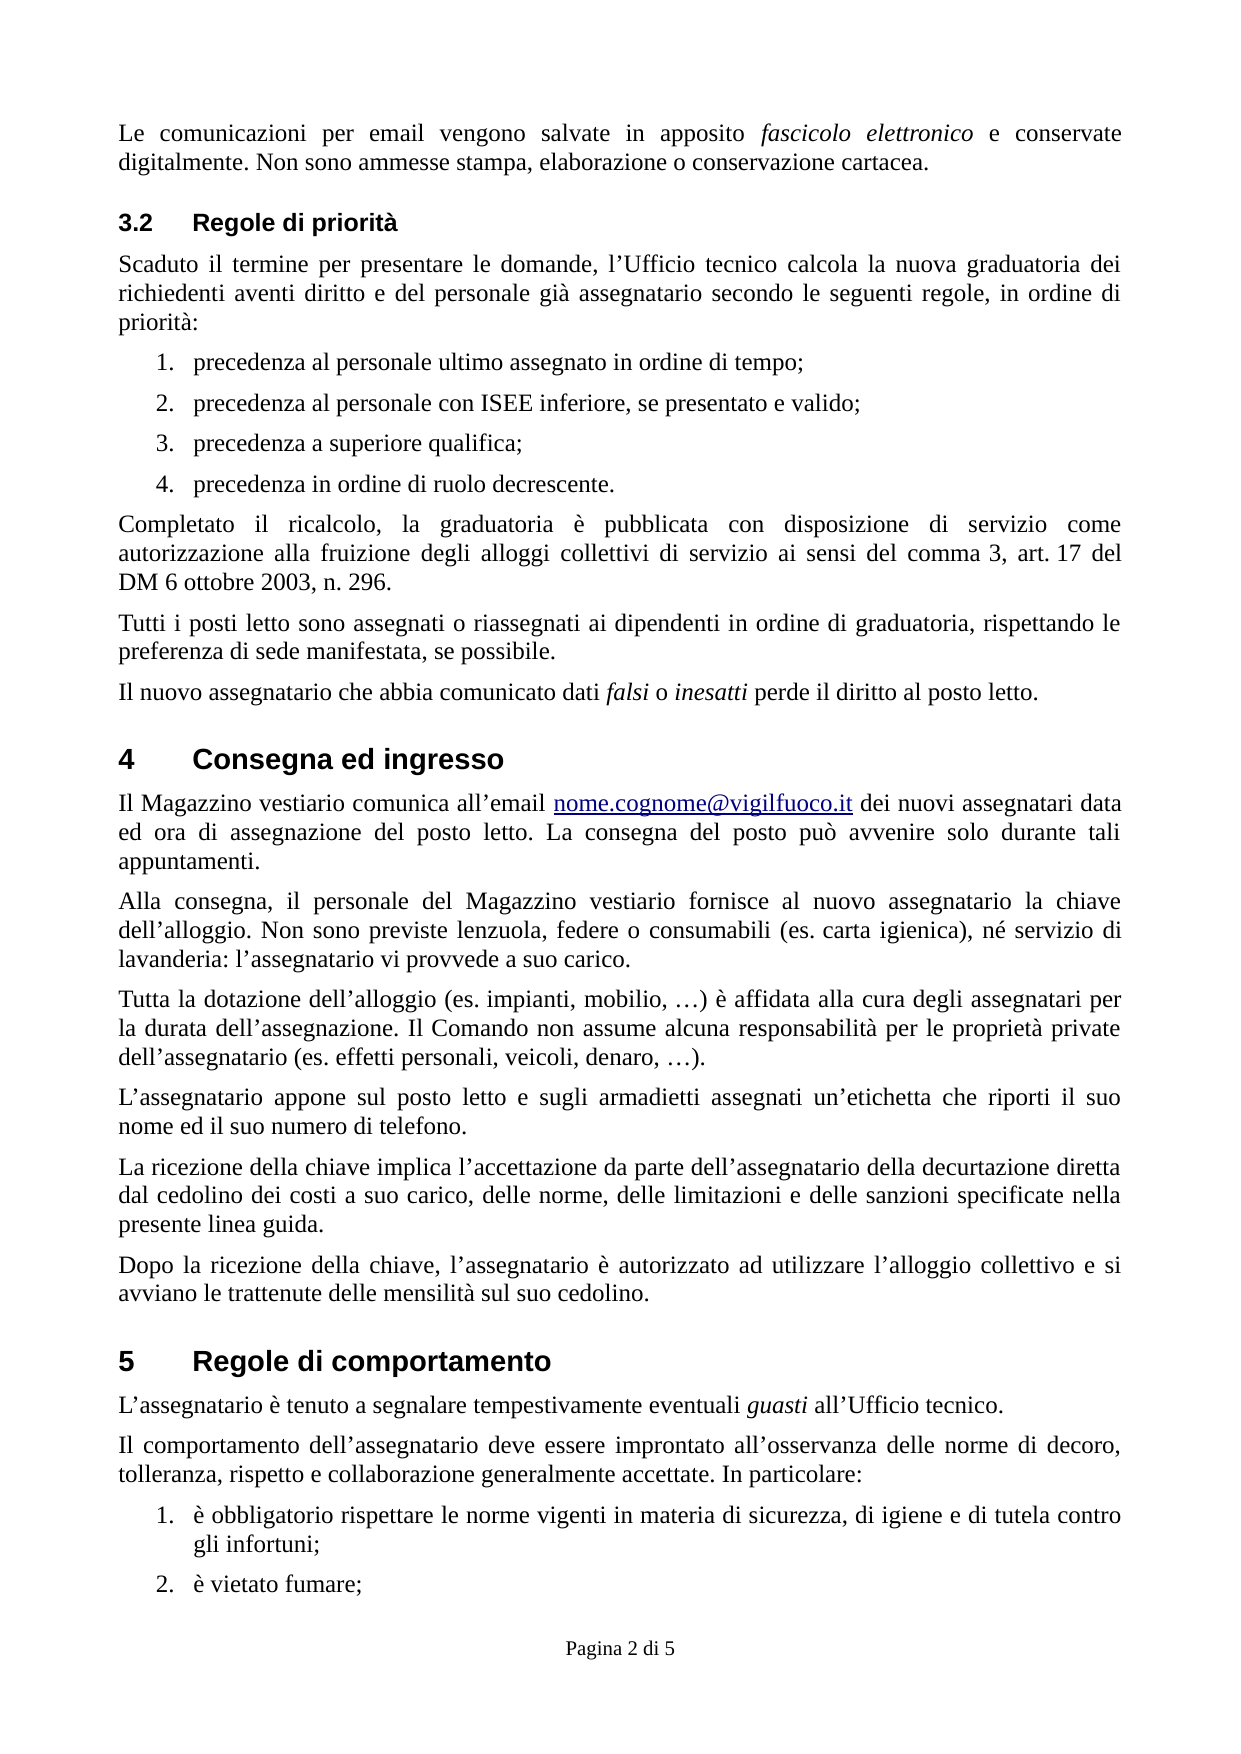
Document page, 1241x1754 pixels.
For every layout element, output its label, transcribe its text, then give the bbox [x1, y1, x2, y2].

text La ricezione della chiave implica l’accettazione da parte dell’assegnatario della decurtazione diretta dal cedolino dei costi a suo carico, delle norme, delle limitazioni e delle sanzioni specificate nella presente linea guida. [118, 1152, 1122, 1238]
list precedenza a superiore qualifica; [156, 428, 1122, 457]
subtitle Regole di priorità [118, 208, 1122, 237]
list è vietato fumare; [156, 1569, 1122, 1598]
list precedenza al personale con ISEE inferiore, se presentato e valido; [156, 388, 1122, 417]
text Completato il ricalcolo, la graduatoria è pubblicata con disposizione di servizio come autorizzazione alla fruizione degli alloggi collettivi di servizio ai sensi del comma 3, art. 17 del DM 6 ottobre 2003, n. 296. [118, 509, 1122, 596]
text Alla consegna, il personale del Magazzino vestiario fornisce al nuovo assegnatario la chiave dell’alloggio. Non sono previste lenzuola, federe o consumabili (es. carta igienica), né servizio di lavanderia: l’assegnatario vi provvede a suo carico. [118, 886, 1122, 973]
text Il nuovo assegnatario che abbia comunicato dati falsi o inesatti perde il diritto al posto letto. [118, 677, 1122, 706]
subtitle Consegna ed ingresso [118, 742, 1122, 776]
text Le comunicazioni per email vengono salvate in apposito fascicolo elettronico e conservate digitalmente. Non sono ammesse stampa, elaborazione o conservazione cartacea. [118, 118, 1122, 176]
text Il comportamento dell’assegnatario deve essere improntato all’osservanza delle norme di decoro, tolleranza, rispetto e collaborazione generalmente accettate. In particolare: [118, 1431, 1122, 1488]
text L’assegnatario appone sul posto letto e sugli armadietti assegnati un’etichetta che riporti il suo nome ed il suo numero di telefono. [118, 1082, 1122, 1140]
text L’assegnatario è tenuto a segnalare tempestivamente eventuali guasti all’Ufficio tecnico. [118, 1390, 1122, 1419]
text Il Magazzino vestiario comunica all’email nome.cognome@vigilfuoco.it dei nuovi assegnatari data ed ora di assegnazione del posto letto. La consegna del posto può avvenire solo durante tali appuntamenti. [118, 788, 1122, 875]
subtitle Regole di comportamento [118, 1344, 1122, 1378]
list precedenza al personale ultimo assegnato in ordine di tempo; [156, 347, 1122, 376]
text Tutta la dotazione dell’alloggio (es. impianti, mobilio, …) è affidata alla cura degli assegnatari per la durata dell’assegnazione. Il Comando non assume alcuna responsabilità per le proprietà private dell’assegnatario (es. effetti personali, veicoli, denaro, …). [118, 984, 1122, 1071]
text Scaduto il termine per presentare le domande, l’Ufficio tecnico calcola la nuova graduatoria dei richiedenti aventi diritto e del personale già assegnatario secondo le seguenti regole, in ordine di priorità: [118, 249, 1122, 336]
list precedenza in ordine di ruolo decrescente. [156, 469, 1122, 498]
text Tutti i posti letto sono assegnati o riassegnati ai dipendenti in ordine di graduatoria, rispettando le preferenza di sede manifestata, se possibile. [118, 608, 1122, 665]
text Dopo la ricezione della chiave, l’assegnatario è autorizzato ad utilizzare l’alloggio collettivo e si avviano le trattenute delle mensilità sul suo cedolino. [118, 1250, 1122, 1307]
list è obbligatorio rispettare le norme vigenti in materia di sicurezza, di igiene e di tutela contro gli infortuni; [156, 1500, 1122, 1557]
